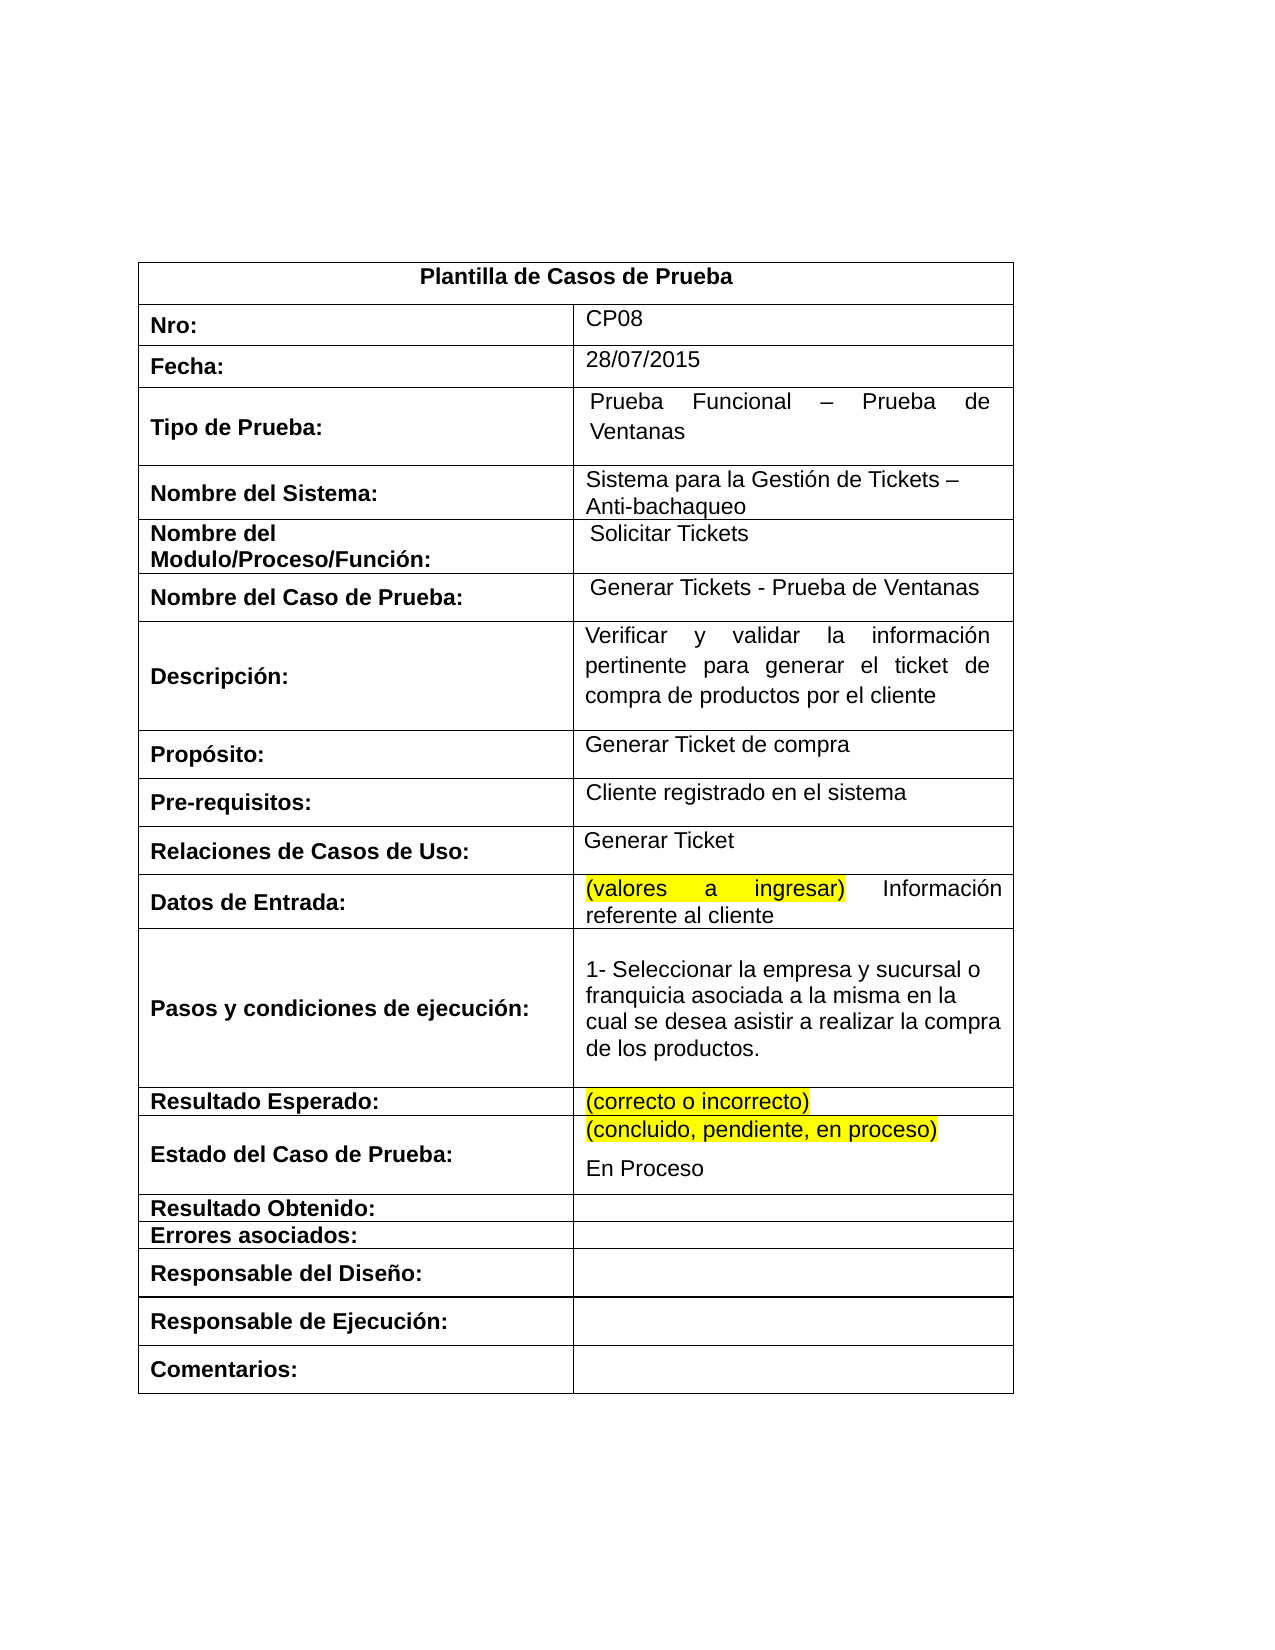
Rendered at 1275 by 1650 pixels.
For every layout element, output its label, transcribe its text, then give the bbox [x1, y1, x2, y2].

table_cell Relaciones de Casos de Uso: [139, 827, 573, 874]
table_cell Responsable de Ejecución: [139, 1298, 573, 1345]
table_cell Responsable del Diseño: [139, 1249, 573, 1296]
table_header Plantilla de Casos de Prueba [139, 263, 1013, 303]
table_cell (correcto o incorrecto) [574, 1088, 1013, 1115]
table_cell (concluido, pendiente, en proceso) En Proceso [574, 1116, 1013, 1193]
table_cell Propósito: [139, 731, 573, 778]
table_cell [574, 1249, 1013, 1296]
table_cell Generar Ticket de compra [574, 731, 1013, 778]
table_cell Nombre del Caso de Prueba: [139, 574, 573, 621]
table_cell Generar Tickets - Prueba de Ventanas [574, 574, 1013, 621]
table_cell Nombre del Sistema: [139, 466, 573, 519]
table_cell 1- Seleccionar la empresa y sucursal o franquicia asociada a la misma en la cual se desea asistir a realizar la compra de los productos. [574, 929, 1013, 1087]
table_cell Tipo de Prueba: [139, 388, 573, 465]
table_cell Pasos y condiciones de ejecución: [139, 929, 573, 1087]
table_cell Nombre del Modulo/Proceso/Función: [139, 520, 573, 573]
table_cell (valores a ingresar) Información referente al cliente [574, 875, 1013, 928]
table_cell 28/07/2015 [574, 346, 1013, 387]
table_cell Resultado Obtenido: [139, 1195, 573, 1221]
table_cell Datos de Entrada: [139, 875, 573, 928]
table_cell Estado del Caso de Prueba: [139, 1116, 573, 1193]
table_cell Prueba Funcional – Prueba de Ventanas [574, 388, 1013, 465]
table_cell [574, 1298, 1013, 1345]
table_cell [574, 1222, 1013, 1248]
table_cell Comentarios: [139, 1346, 573, 1393]
table_cell Sistema para la Gestión de Tickets – Anti-bachaqueo [574, 466, 1013, 519]
table_cell Solicitar Tickets [574, 520, 1013, 573]
table_cell [574, 1195, 1013, 1221]
table_cell Generar Ticket [574, 827, 1013, 874]
table_cell Descripción: [139, 622, 573, 730]
table_cell Fecha: [139, 346, 573, 387]
table_cell [574, 1346, 1013, 1393]
table_cell Nro: [139, 305, 573, 345]
table_cell CP08 [574, 305, 1013, 345]
table_cell Verificar y validar la información pertinente para generar el ticket de compra de productos por el cliente [574, 622, 1013, 730]
table_cell Pre-requisitos: [139, 779, 573, 826]
table_cell Resultado Esperado: [139, 1088, 573, 1115]
table_cell Cliente registrado en el sistema [574, 779, 1013, 826]
table_cell Errores asociados: [139, 1222, 573, 1248]
